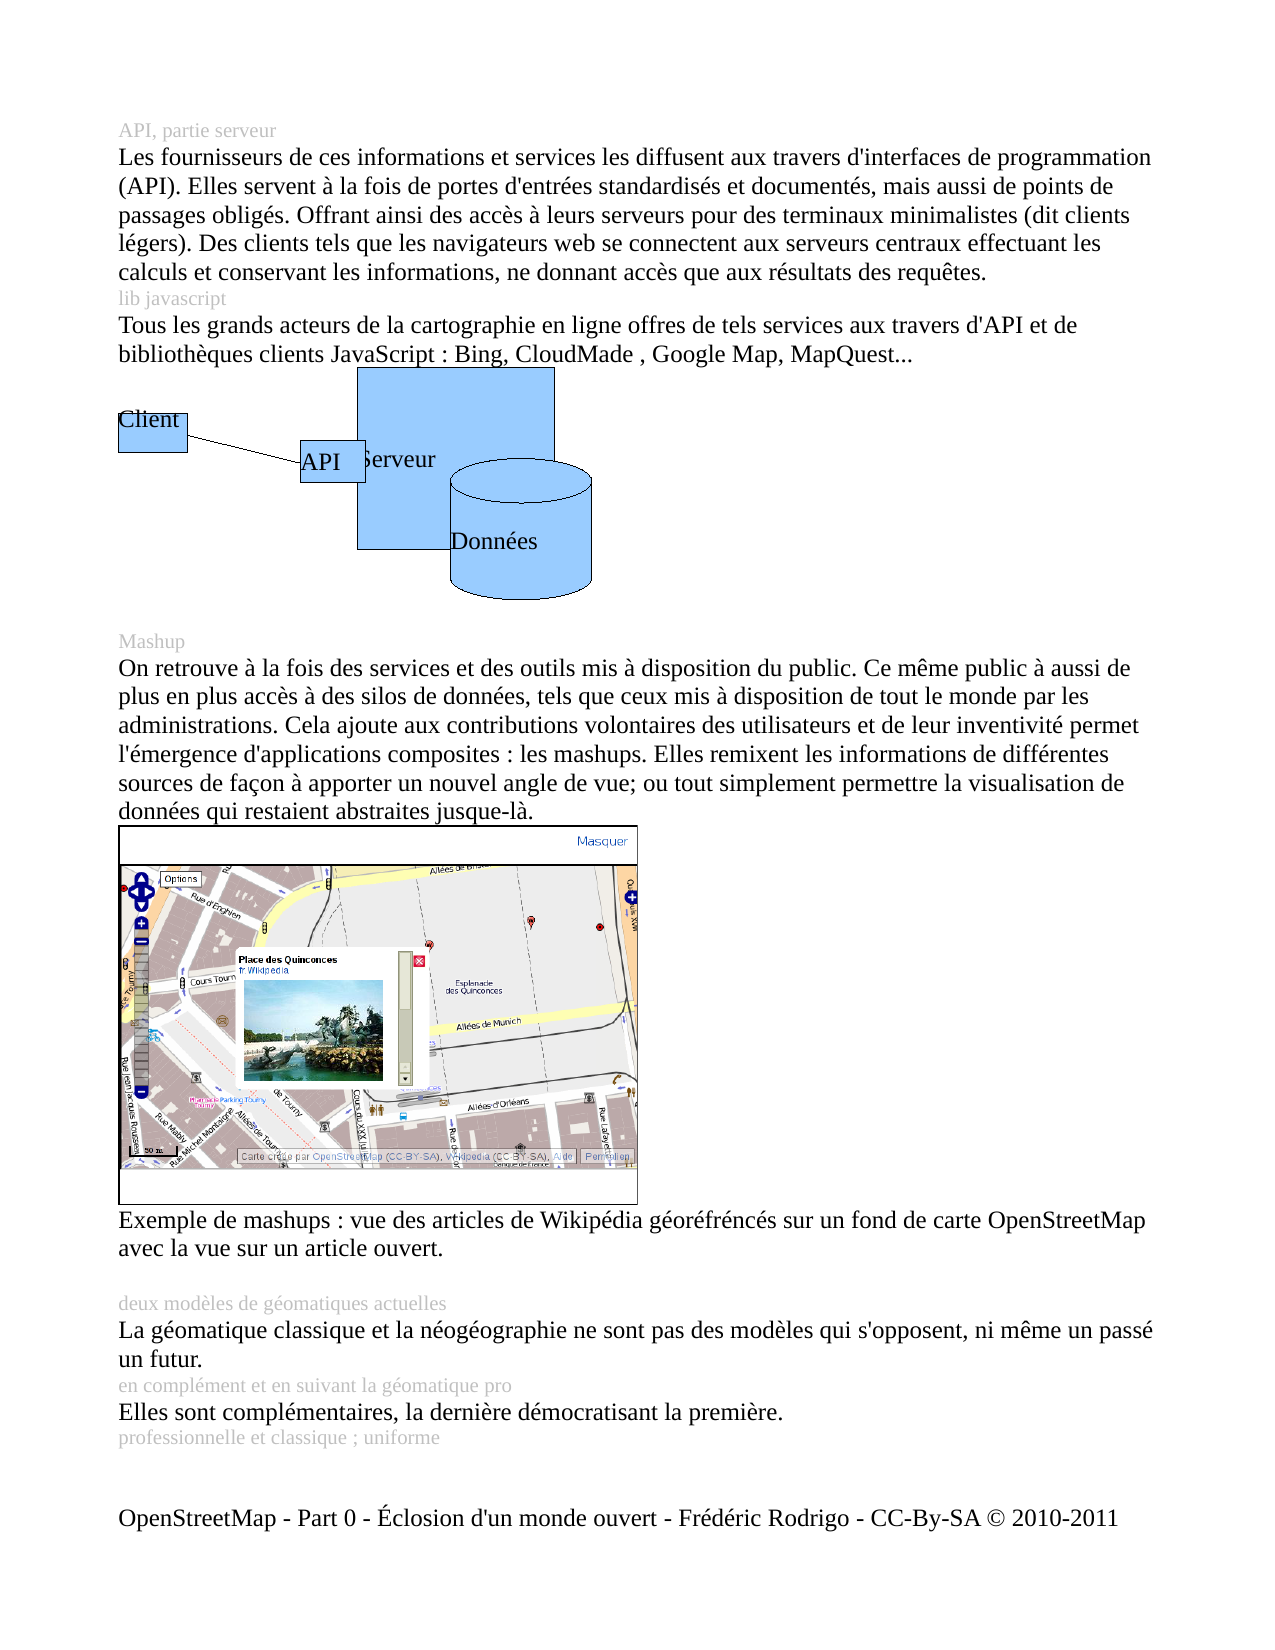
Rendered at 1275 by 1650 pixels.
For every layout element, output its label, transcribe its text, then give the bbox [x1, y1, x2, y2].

text Elles sont complémentaires, la dernière démocratisant la première. [118, 1397, 1157, 1425]
text professionnelle et classique ; uniforme [118, 1425, 1157, 1449]
text Les fournisseurs de ces informations et services les diffusent aux travers d'interfaces de programmation (API). Elles servent à la fois de portes d'entrées standardisés et documentés, mais aussi de points de passages obligés. Offrant ainsi des accès à leurs serveurs pour des terminaux minimalistes (dit clients légers). Des clients tels que les navigateurs web se connectent aux serveurs centraux effectuant les calculs et conservant les informations, ne donnant accès que aux résultats des requêtes. [118, 142, 1157, 286]
text Tous les grands acteurs de la cartographie en ligne offres de tels services aux travers d'API et de bibliothèques clients JavaScript : Bing, CloudMade , Google Map, MapQuest... [118, 310, 1157, 367]
text Exemple de mashups : vue des articles de Wikipédia géoréfréncés sur un fond de carte OpenStreetMap avec la vue sur un article ouvert. [118, 1205, 1157, 1262]
text en complément et en suivant la géomatique pro [118, 1372, 1157, 1397]
text La géomatique classique et la néogéographie ne sont pas des modèles qui s'opposent, ni même un passé un futur. [118, 1315, 1157, 1372]
text Mashup [118, 629, 1157, 653]
text deux modèles de géomatiques actuelles [118, 1291, 1157, 1315]
text API, partie serveur [118, 118, 1157, 142]
picture [118, 825, 638, 1205]
text On retrouve à la fois des services et des outils mis à disposition du public. Ce même public à aussi de plus en plus accès à des silos de données, tels que ceux mis à disposition de tout le monde par les administrations. Cela ajoute aux contributions volontaires des utilisateurs et de leur inventivité permet l'émergence d'applications composites : les mashups. Elles remixent les informations de différentes sources de façon à apporter un nouvel angle de vue; ou tout simplement permettre la visualisation de données qui restaient abstraites jusque-là. [118, 653, 1157, 825]
text lib javascript [118, 286, 1157, 310]
